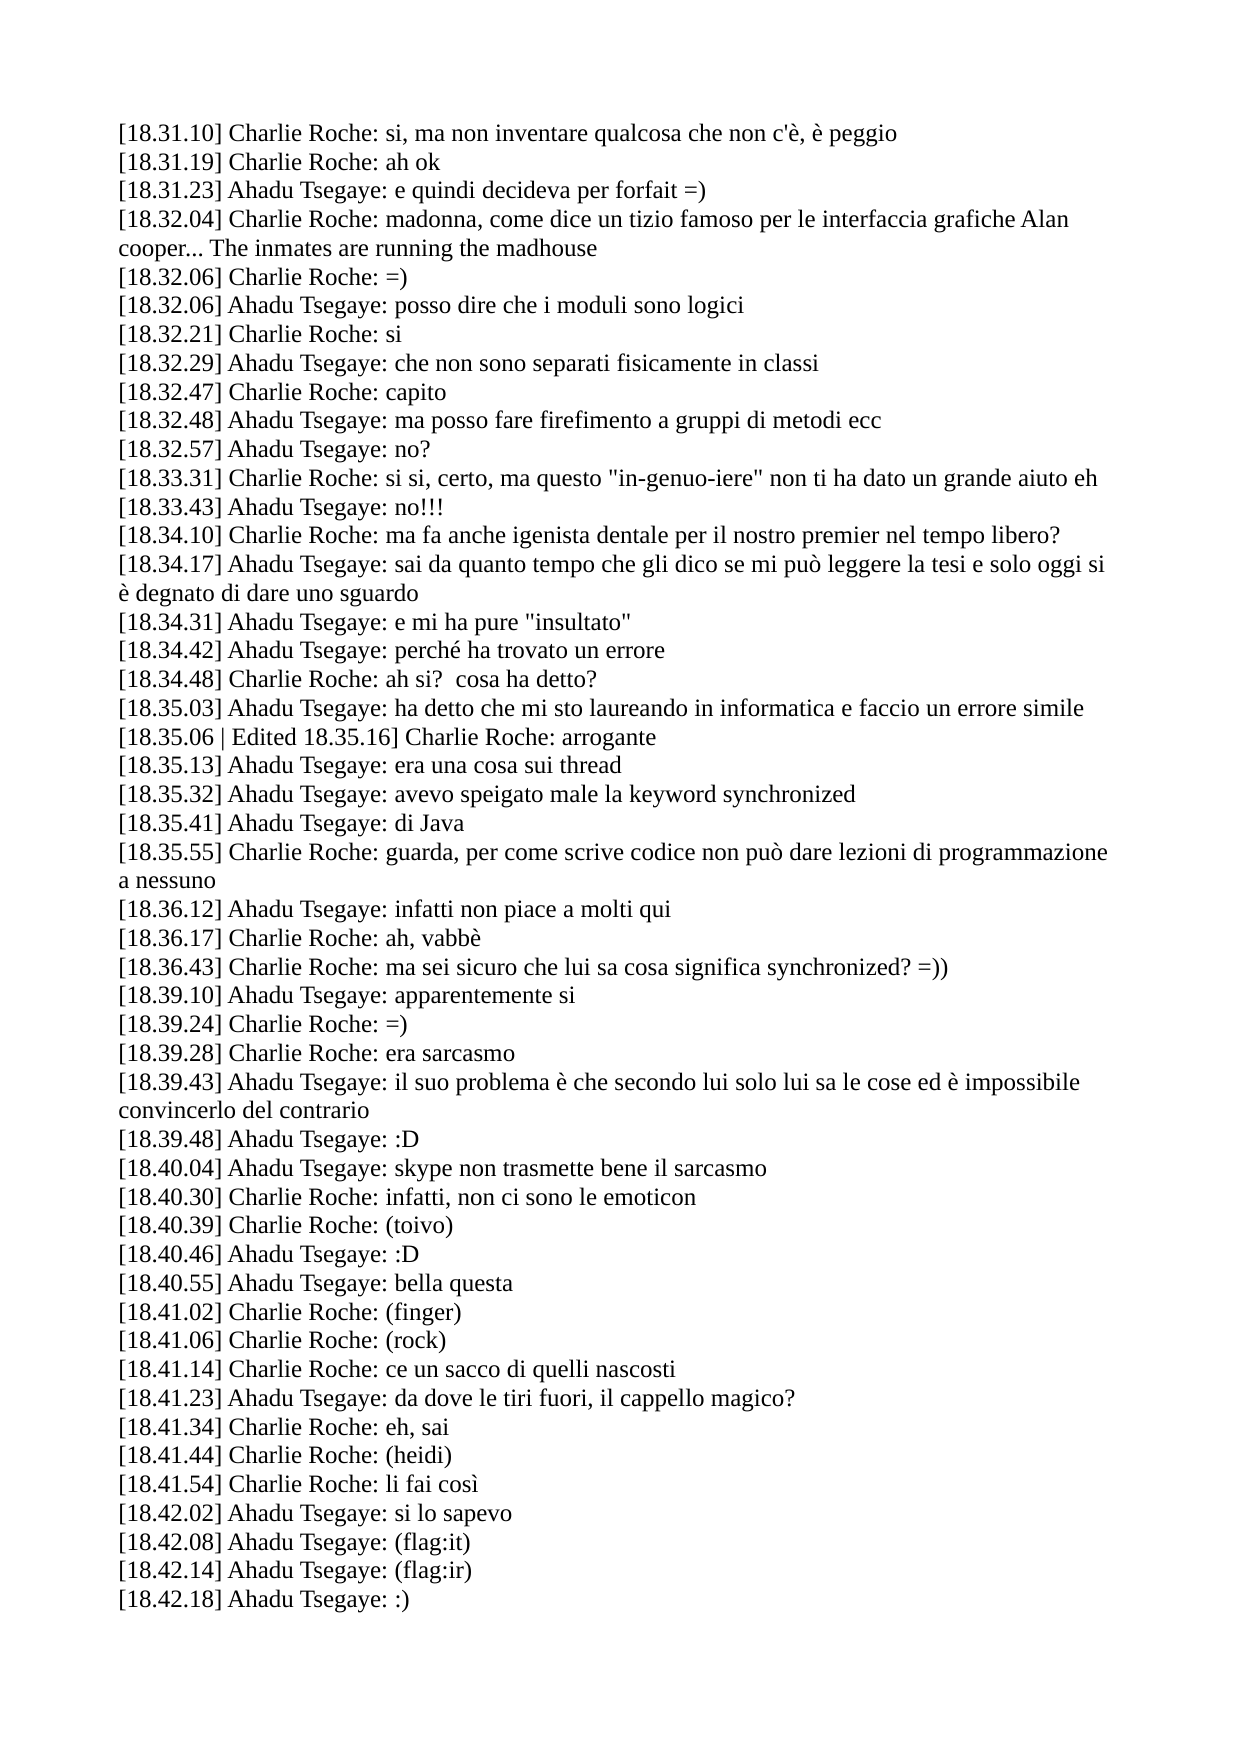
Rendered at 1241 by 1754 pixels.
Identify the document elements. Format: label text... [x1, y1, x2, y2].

text [18.32.29] Ahadu Tsegaye: che non sono separati fisicamente in classi [118, 348, 1122, 377]
text [18.31.10] Charlie Roche: si, ma non inventare qualcosa che non c'è, è peggio [118, 118, 1122, 147]
text [18.42.14] Ahadu Tsegaye: (flag:ir) [118, 1556, 1122, 1584]
text [18.34.42] Ahadu Tsegaye: perché ha trovato un errore [118, 636, 1122, 664]
text [18.32.57] Ahadu Tsegaye: no? [118, 434, 1122, 463]
text [18.42.02] Ahadu Tsegaye: si lo sapevo [118, 1498, 1122, 1527]
text [18.32.06] Charlie Roche: =) [118, 262, 1122, 291]
text [18.35.06 | Edited 18.35.16] Charlie Roche: arrogante [118, 722, 1122, 751]
text [18.34.48] Charlie Roche: ah si? cosa ha detto? [118, 664, 1122, 693]
text [18.35.03] Ahadu Tsegaye: ha detto che mi sto laureando in informatica e faccio un errore simile [118, 693, 1122, 722]
text [18.34.31] Ahadu Tsegaye: e mi ha pure "insultato" [118, 607, 1122, 636]
text [18.35.41] Ahadu Tsegaye: di Java [118, 808, 1122, 837]
text [18.35.32] Ahadu Tsegaye: avevo speigato male la keyword synchronized [118, 779, 1122, 808]
text [18.40.30] Charlie Roche: infatti, non ci sono le emoticon [118, 1182, 1122, 1211]
text [18.39.43] Ahadu Tsegaye: il suo problema è che secondo lui solo lui sa le cose ed è impossibile convincerlo del contrario [118, 1067, 1122, 1124]
text [18.34.17] Ahadu Tsegaye: sai da quanto tempo che gli dico se mi può leggere la tesi e solo oggi si è degnato di dare uno sguardo [118, 549, 1122, 607]
text [18.40.39] Charlie Roche: (toivo) [118, 1211, 1122, 1239]
text [18.36.12] Ahadu Tsegaye: infatti non piace a molti qui [118, 894, 1122, 923]
text [18.35.13] Ahadu Tsegaye: era una cosa sui thread [118, 751, 1122, 779]
text [18.42.08] Ahadu Tsegaye: (flag:it) [118, 1527, 1122, 1556]
text [18.32.21] Charlie Roche: si [118, 319, 1122, 348]
text [18.36.43] Charlie Roche: ma sei sicuro che lui sa cosa significa synchronized? =)) [118, 952, 1122, 981]
text [18.40.55] Ahadu Tsegaye: bella questa [118, 1268, 1122, 1297]
text [18.34.10] Charlie Roche: ma fa anche igenista dentale per il nostro premier nel tempo libero? [118, 521, 1122, 549]
text [18.40.04] Ahadu Tsegaye: skype non trasmette bene il sarcasmo [118, 1153, 1122, 1182]
text [18.33.31] Charlie Roche: si si, certo, ma questo "in-genuo-iere" non ti ha dato un grande aiuto eh [118, 463, 1122, 492]
text [18.41.54] Charlie Roche: li fai così [118, 1469, 1122, 1498]
text [18.39.48] Ahadu Tsegaye: :D [118, 1124, 1122, 1153]
text [18.41.44] Charlie Roche: (heidi) [118, 1441, 1122, 1469]
text [18.32.47] Charlie Roche: capito [118, 377, 1122, 406]
text [18.39.28] Charlie Roche: era sarcasmo [118, 1038, 1122, 1067]
text [18.42.18] Ahadu Tsegaye: :) [118, 1584, 1122, 1613]
text [18.33.43] Ahadu Tsegaye: no!!! [118, 492, 1122, 521]
text [18.41.14] Charlie Roche: ce un sacco di quelli nascosti [118, 1354, 1122, 1383]
text [18.39.24] Charlie Roche: =) [118, 1009, 1122, 1038]
text [18.39.10] Ahadu Tsegaye: apparentemente si [118, 981, 1122, 1009]
text [18.41.06] Charlie Roche: (rock) [118, 1326, 1122, 1354]
text [18.32.48] Ahadu Tsegaye: ma posso fare firefimento a gruppi di metodi ecc [118, 406, 1122, 434]
text [18.40.46] Ahadu Tsegaye: :D [118, 1239, 1122, 1268]
text [18.32.06] Ahadu Tsegaye: posso dire che i moduli sono logici [118, 291, 1122, 319]
text [18.35.55] Charlie Roche: guarda, per come scrive codice non può dare lezioni di programmazione a nessuno [118, 837, 1122, 894]
text [18.31.19] Charlie Roche: ah ok [118, 147, 1122, 176]
text [18.32.04] Charlie Roche: madonna, come dice un tizio famoso per le interfaccia grafiche Alan cooper... The inmates are running the madhouse [118, 204, 1122, 262]
text [18.36.17] Charlie Roche: ah, vabbè [118, 923, 1122, 952]
text [18.31.23] Ahadu Tsegaye: e quindi decideva per forfait =) [118, 176, 1122, 204]
text [18.41.34] Charlie Roche: eh, sai [118, 1412, 1122, 1441]
text [18.41.02] Charlie Roche: (finger) [118, 1297, 1122, 1326]
text [18.41.23] Ahadu Tsegaye: da dove le tiri fuori, il cappello magico? [118, 1383, 1122, 1412]
